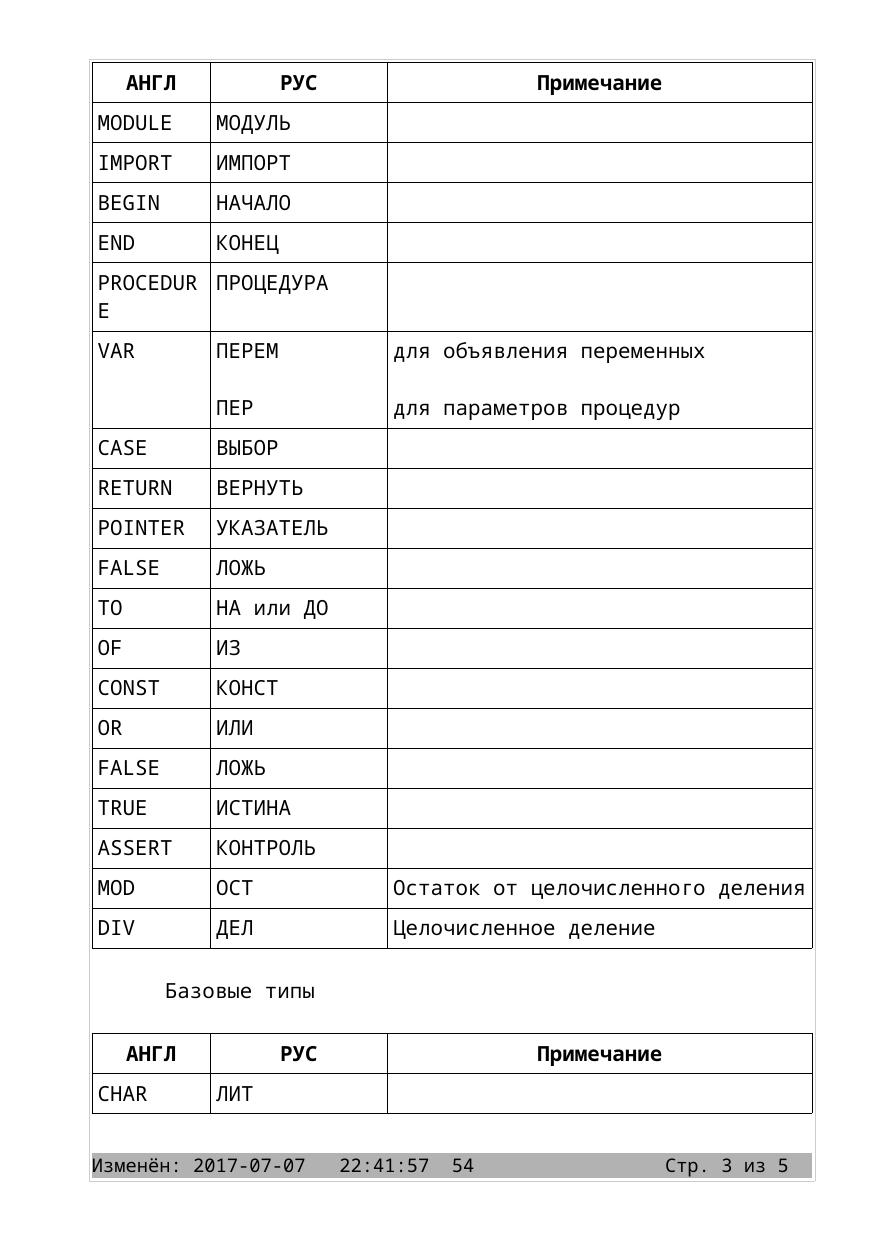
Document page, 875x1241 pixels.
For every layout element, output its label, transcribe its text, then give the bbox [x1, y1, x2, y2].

table_cell НАЧАЛО [211, 183, 387, 222]
table_cell ВЕРНУТЬ [211, 469, 387, 507]
table_cell ПЕРЕМ ПЕР [211, 332, 387, 427]
table_cell КОНТРОЛЬ [211, 829, 387, 867]
table_cell [388, 749, 812, 787]
table_cell END [93, 223, 210, 262]
table_cell [388, 183, 812, 222]
table_cell КОНЕЦ [211, 223, 387, 262]
table_cell DIV [93, 909, 210, 947]
table_cell ИЗ [211, 629, 387, 667]
table_cell [388, 669, 812, 707]
table_cell FALSE [93, 549, 210, 587]
table_cell [388, 263, 812, 331]
table_cell [388, 709, 812, 747]
table_cell [388, 429, 812, 467]
table_cell УКАЗАТЕЛЬ [211, 509, 387, 547]
table_cell IMPORT [93, 143, 210, 182]
table_cell [388, 103, 812, 142]
table_cell ИЛИ [211, 709, 387, 747]
table_cell [388, 1074, 812, 1113]
table_cell CONST [93, 669, 210, 707]
table_cell ЛИТ [211, 1074, 387, 1113]
table_cell [388, 509, 812, 547]
table_cell [388, 549, 812, 587]
table_cell [388, 469, 812, 507]
table_cell ДЕЛ [211, 909, 387, 947]
table_cell PROCEDURE [93, 263, 210, 331]
table_cell КОНСТ [211, 669, 387, 707]
text Базовые типы [92, 976, 812, 1004]
table_cell для объявления переменных для параметров процедур [388, 332, 812, 427]
table_cell [388, 223, 812, 262]
table_cell MODULE [93, 103, 210, 142]
table_header РУС [211, 1034, 387, 1073]
table_header Примечание [388, 1034, 812, 1073]
table_cell [388, 829, 812, 867]
table_cell Остаток от целочисленного деления [388, 869, 812, 907]
table_cell POINTER [93, 509, 210, 547]
table_cell ИМПОРТ [211, 143, 387, 182]
table_cell OF [93, 629, 210, 667]
table_cell МОДУЛЬ [211, 103, 387, 142]
table_cell FALSE [93, 749, 210, 787]
table_cell TO [93, 589, 210, 627]
table_cell MOD [93, 869, 210, 907]
table_cell [388, 789, 812, 827]
table_cell OR [93, 709, 210, 747]
table_cell ПРОЦЕДУРА [211, 263, 387, 331]
table_header Примечание [388, 63, 812, 102]
table_cell ВЫБОР [211, 429, 387, 467]
table_cell CHAR [93, 1074, 210, 1113]
table_cell ЛОЖЬ [211, 549, 387, 587]
table_cell RETURN [93, 469, 210, 507]
table_cell ЛОЖЬ [211, 749, 387, 787]
table_cell ИСТИНА [211, 789, 387, 827]
table_header АНГЛ [93, 1034, 210, 1073]
table_cell Целочисленное деление [388, 909, 812, 947]
table_cell [388, 629, 812, 667]
table_cell VAR [93, 332, 210, 427]
table_cell TRUE [93, 789, 210, 827]
table_cell [388, 589, 812, 627]
table_header РУС [211, 63, 387, 102]
table_cell CASE [93, 429, 210, 467]
table_cell НА или ДО [211, 589, 387, 627]
table_cell ОСТ [211, 869, 387, 907]
table_cell ASSERT [93, 829, 210, 867]
table_cell BEGIN [93, 183, 210, 222]
table_cell [388, 143, 812, 182]
table_header АНГЛ [93, 63, 210, 102]
